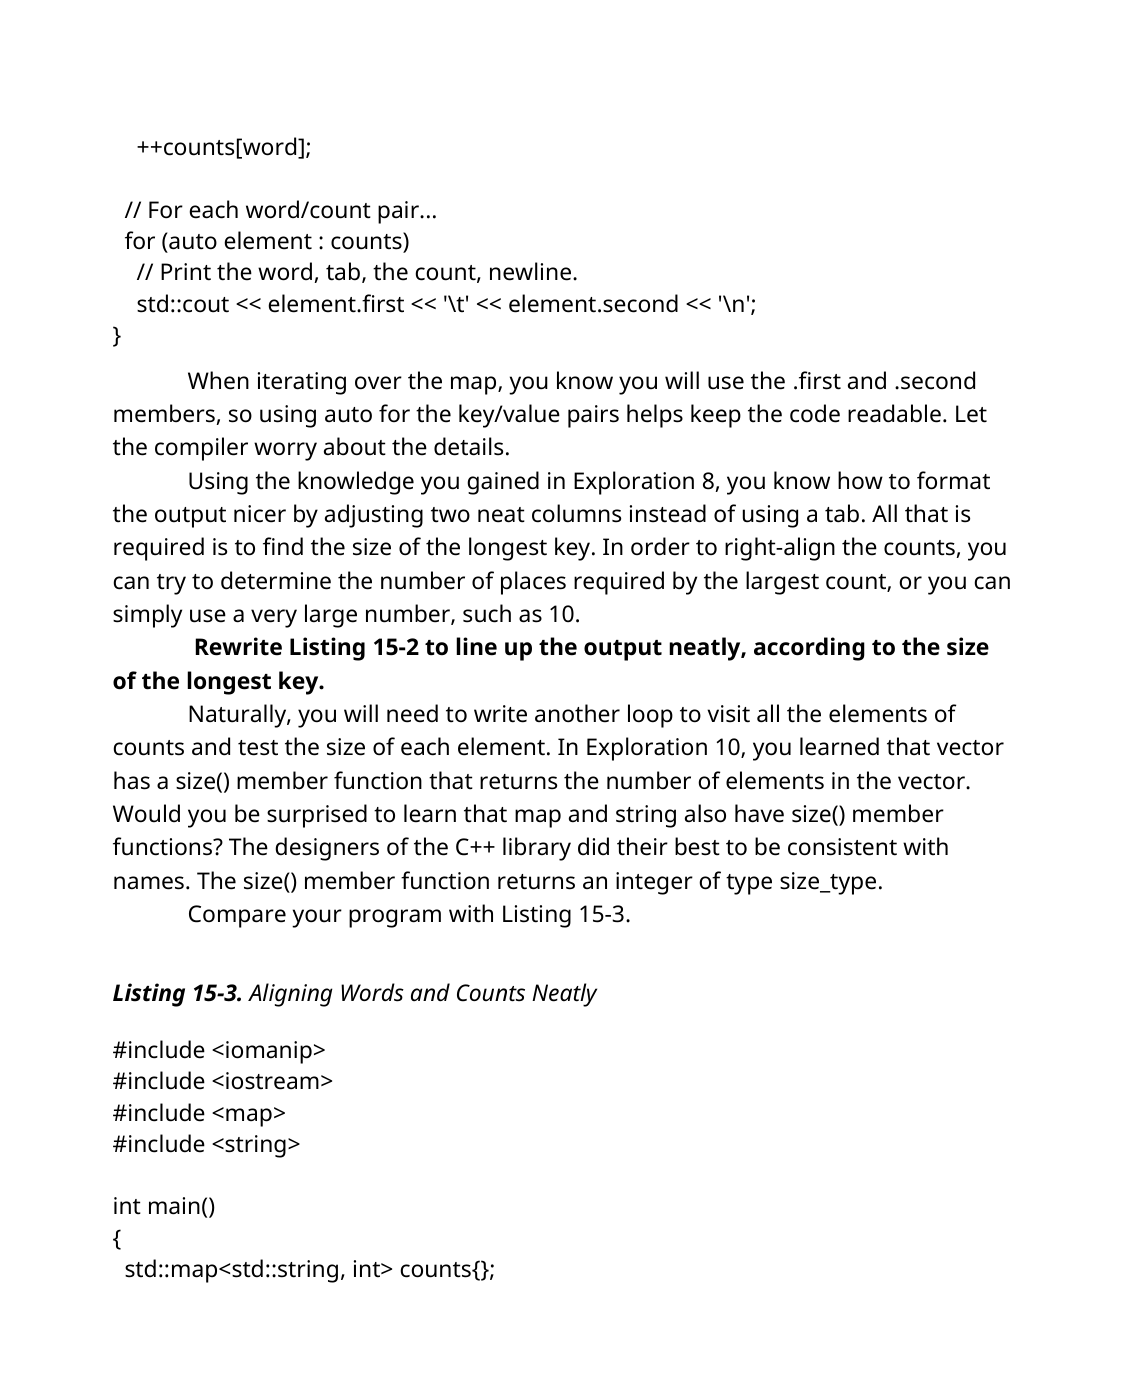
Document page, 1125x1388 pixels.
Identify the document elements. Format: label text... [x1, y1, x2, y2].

text #include <map> [112, 1096, 1012, 1128]
text #include <string> [112, 1128, 1012, 1159]
text { [112, 1221, 1012, 1253]
text // For each word/count pair... [112, 194, 1012, 225]
text #include <iomanip> [112, 1034, 1012, 1065]
text Using the knowledge you gained in Exploration 8, you know how to format the output nicer by adjusting two neat columns instead of using a tab. All that is required is to find the size of the longest key. In order to right-align the counts, you can try to determine the number of places required by the largest count, or you can simply use a very large number, such as 10. [112, 463, 1012, 629]
text Listing 15-3. Aligning Words and Counts Neatly [112, 977, 1012, 1008]
text Naturally, you will need to write another loop to visit all the elements of counts and test the size of each element. In Exploration 10, you learned that vector has a size() member function that returns the number of elements in the vector. Would you be surprised to learn that map and string also have size() member functions? The designers of the C++ library did their best to be consistent with names. The size() member function returns an integer of type size_type. [112, 696, 1012, 896]
text std::map<std::string, int> counts{}; [112, 1253, 1012, 1284]
text Compare your program with Listing 15-3. [112, 896, 1012, 929]
text When iterating over the map, you know you will use the .first and .second members, so using auto for the key/value pairs helps keep the code readable. Let the compiler worry about the details. [112, 363, 1012, 463]
text int main() [112, 1190, 1012, 1221]
text #include <iostream> [112, 1065, 1012, 1096]
text ++counts[word]; [112, 131, 1012, 163]
text } [112, 319, 1012, 350]
text for (auto element : counts) [112, 225, 1012, 256]
text Rewrite Listing 15-2 to line up the output neatly, according to the size of the longest key. [112, 629, 1012, 696]
text std::cout << element.first << '\t' << element.second << '\n'; [112, 288, 1012, 319]
text // Print the word, tab, the count, newline. [112, 256, 1012, 288]
